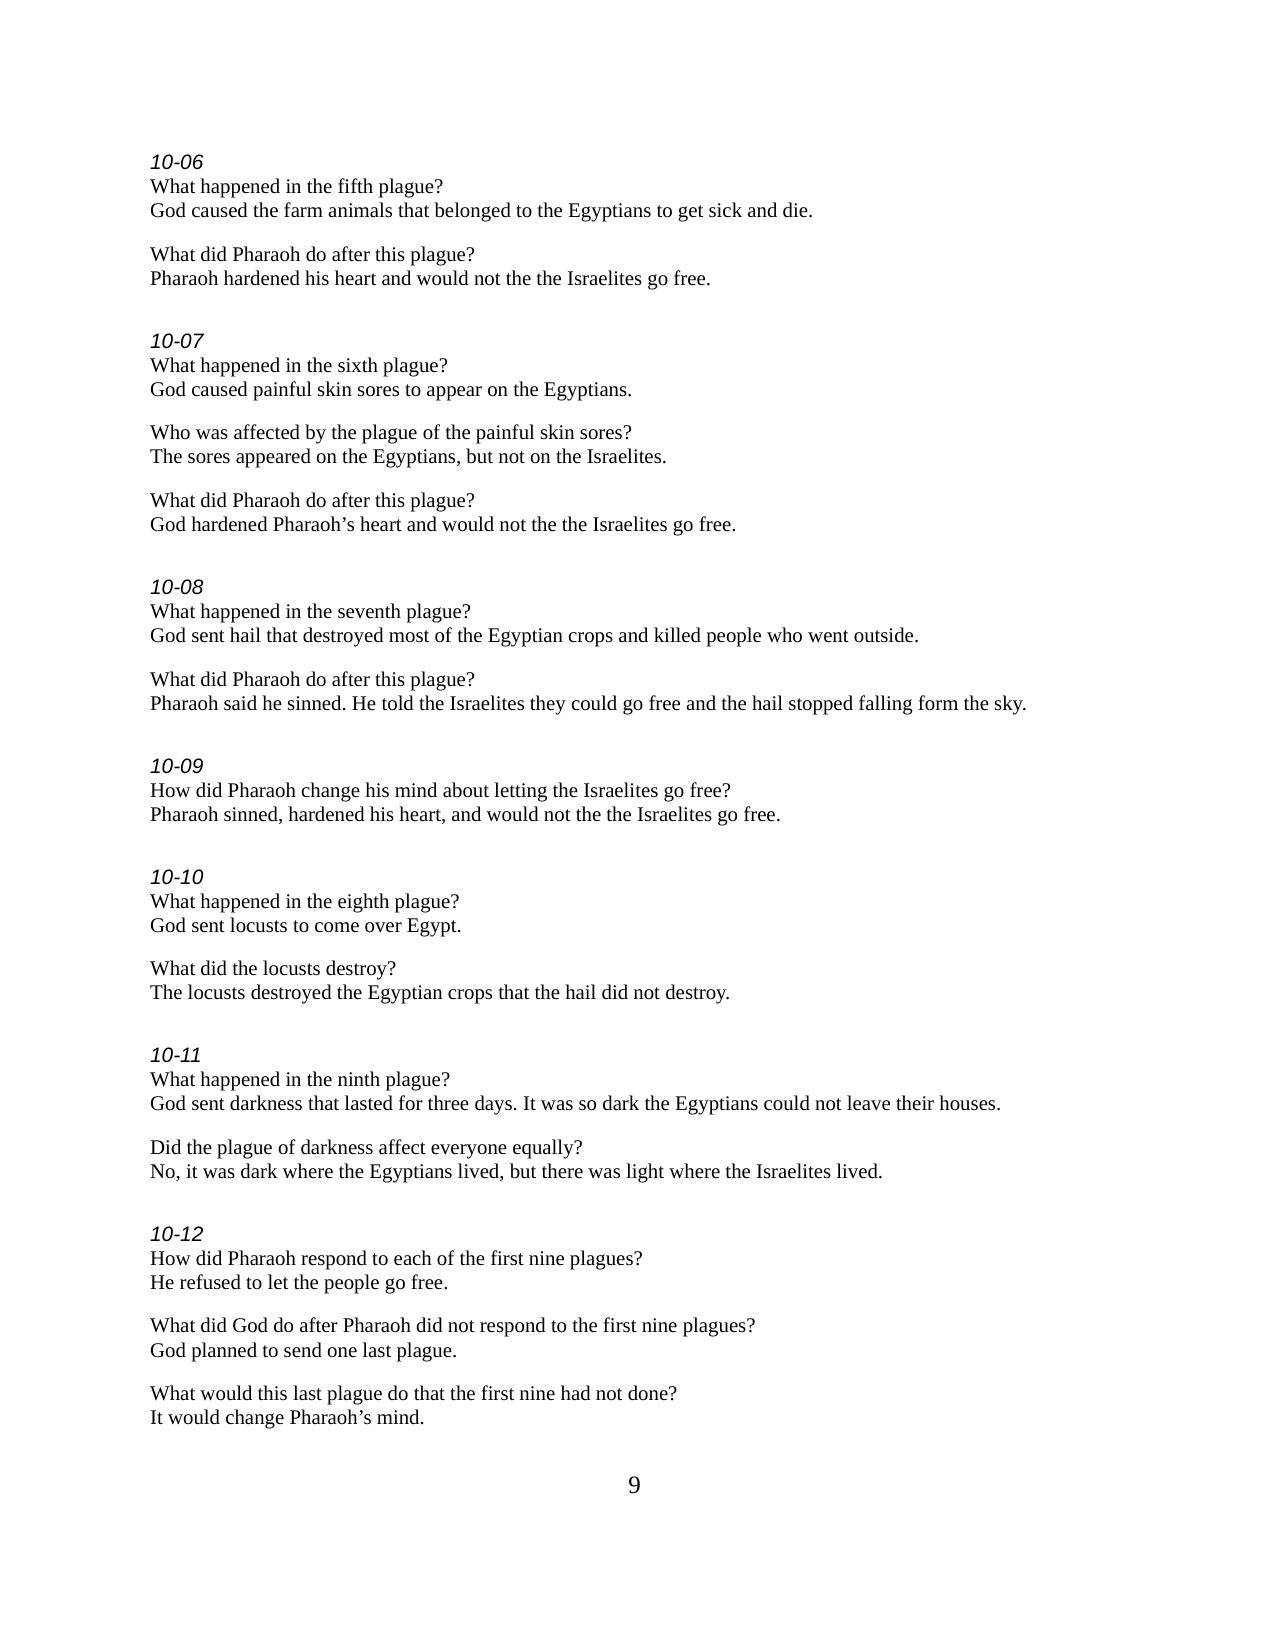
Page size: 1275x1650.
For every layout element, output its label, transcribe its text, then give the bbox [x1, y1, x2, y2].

subtitle 10-08 [150, 575, 1125, 599]
text How did Pharaoh respond to each of the first nine plagues? He refused to let the people go free. [150, 1246, 1125, 1294]
subtitle 10-10 [150, 864, 1125, 888]
text Who was affected by the plague of the painful skin sores? The sores appeared on the Egyptians, but not on the Israelites. [150, 420, 1125, 468]
text What happened in the sixth plague? God caused painful skin sores to appear on the Egyptians. [150, 353, 1125, 401]
text What happened in the eighth plague? God sent locusts to come over Egypt. [150, 888, 1125, 937]
subtitle 10-11 [150, 1043, 1125, 1067]
text What did God do after Pharaoh did not respond to the first nine plagues? God planned to send one last plague. [150, 1313, 1125, 1362]
text What did Pharaoh do after this plague? Pharaoh hardened his heart and would not the the Israelites go free. [150, 242, 1125, 290]
text What happened in the fifth plague? God caused the farm animals that belonged to the Egyptians to get sick and die. [150, 174, 1125, 222]
subtitle 10-12 [150, 1222, 1125, 1246]
text What would this last plague do that the first nine had not done? It would change Pharaoh’s mind. [150, 1381, 1125, 1429]
subtitle 10-06 [150, 150, 1125, 174]
text What happened in the seventh plague? God sent hail that destroyed most of the Egyptian crops and killed people who went outside. [150, 599, 1125, 647]
text What did Pharaoh do after this plague? God hardened Pharaoh’s heart and would not the the Israelites go free. [150, 488, 1125, 536]
text What did the locusts destroy? The locusts destroyed the Egyptian crops that the hail did not destroy. [150, 956, 1125, 1004]
text How did Pharaoh change his mind about letting the Israelites go free? Pharaoh sinned, hardened his heart, and would not the the Israelites go free. [150, 777, 1125, 826]
subtitle 10-07 [150, 329, 1125, 353]
text What happened in the ninth plague? God sent darkness that lasted for three days. It was so dark the Egyptians could not leave their houses. [150, 1067, 1125, 1115]
text What did Pharaoh do after this plague? Pharaoh said he sinned. He told the Israelites they could go free and the hail stopped falling form the sky. [150, 666, 1125, 714]
text Did the plague of darkness affect everyone equally? No, it was dark where the Egyptians lived, but there was light where the Israelites lived. [150, 1135, 1125, 1183]
subtitle 10-09 [150, 753, 1125, 777]
